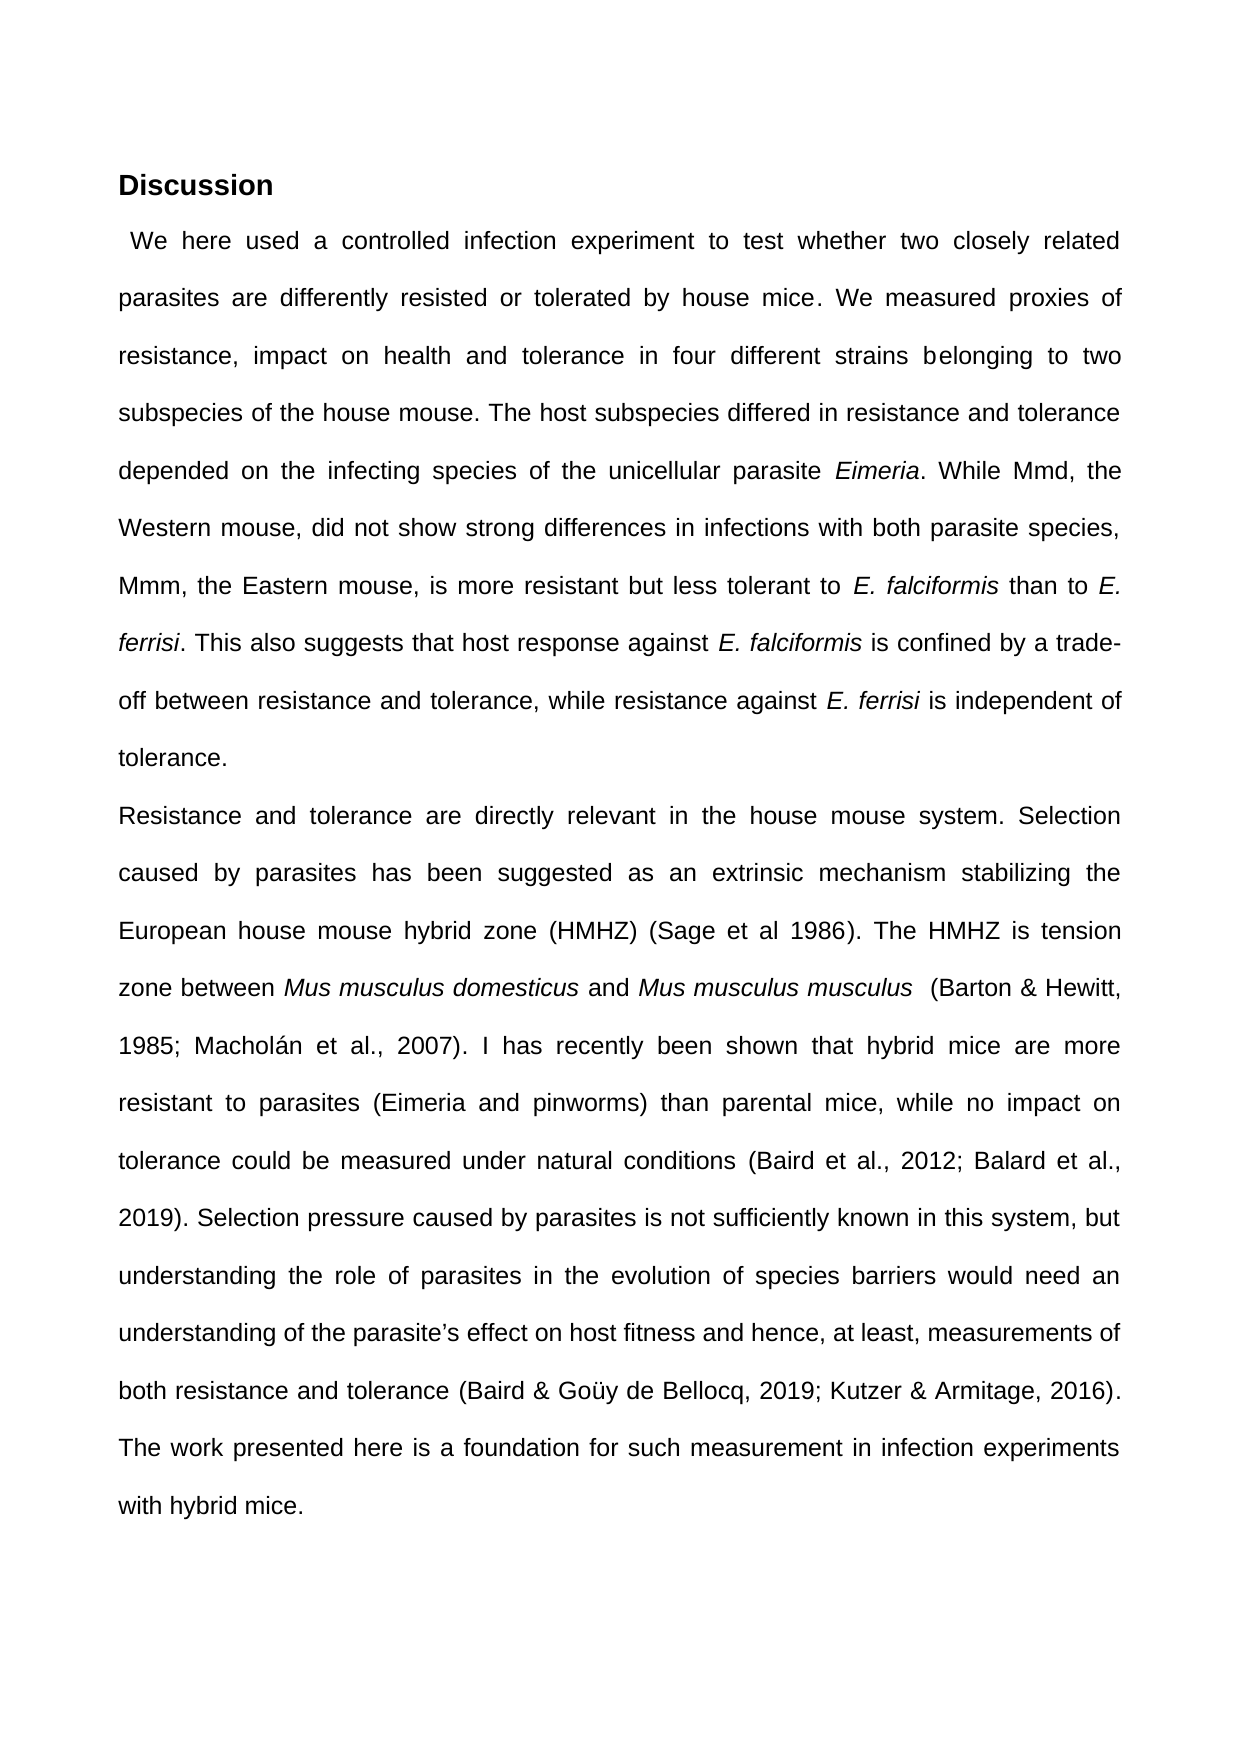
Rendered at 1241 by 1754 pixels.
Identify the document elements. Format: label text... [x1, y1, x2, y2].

text We here used a controlled infection experiment to test whether two closely related parasites are differently resisted or tolerated by house mice. We measured proxies of resistance, impact on health and tolerance in four different strains belonging to two subspecies of the house mouse. The host subspecies differed in resistance and tolerance depended on the infecting species of the unicellular parasite Eimeria. While Mmd, the Western mouse, did not show strong differences in infections with both parasite species, Mmm, the Eastern mouse, is more resistant but less tolerant to E. falciformis than to E. ferrisi. This also suggests that host response against E. falciformis is confined by a trade-off between resistance and tolerance, while resistance against E. ferrisi is independent of tolerance. [118, 226, 1122, 772]
subtitle Discussion [118, 168, 1122, 202]
text Resistance and tolerance are directly relevant in the house mouse system. Selection caused by parasites has been suggested as an extrinsic mechanism stabilizing the European house mouse hybrid zone (HMHZ) (Sage et al 1986). The HMHZ is tension zone between Mus musculus domesticus and Mus musculus musculus (Barton & Hewitt, 1985; Macholán et al., 2007). I has recently been shown that hybrid mice are more resistant to parasites (Eimeria and pinworms) than parental mice, while no impact on tolerance could be measured under natural conditions (Baird et al., 2012; Balard et al., 2019). Selection pressure caused by parasites is not sufficiently known in this system, but understanding the role of parasites in the evolution of species barriers would need an understanding of the parasite’s effect on host fitness and hence, at least, measurements of both resistance and tolerance (Baird & Goüy de Bellocq, 2019; Kutzer & Armitage, 2016). The work presented here is a foundation for such measurement in infection experiments with hybrid mice. [118, 801, 1122, 1520]
